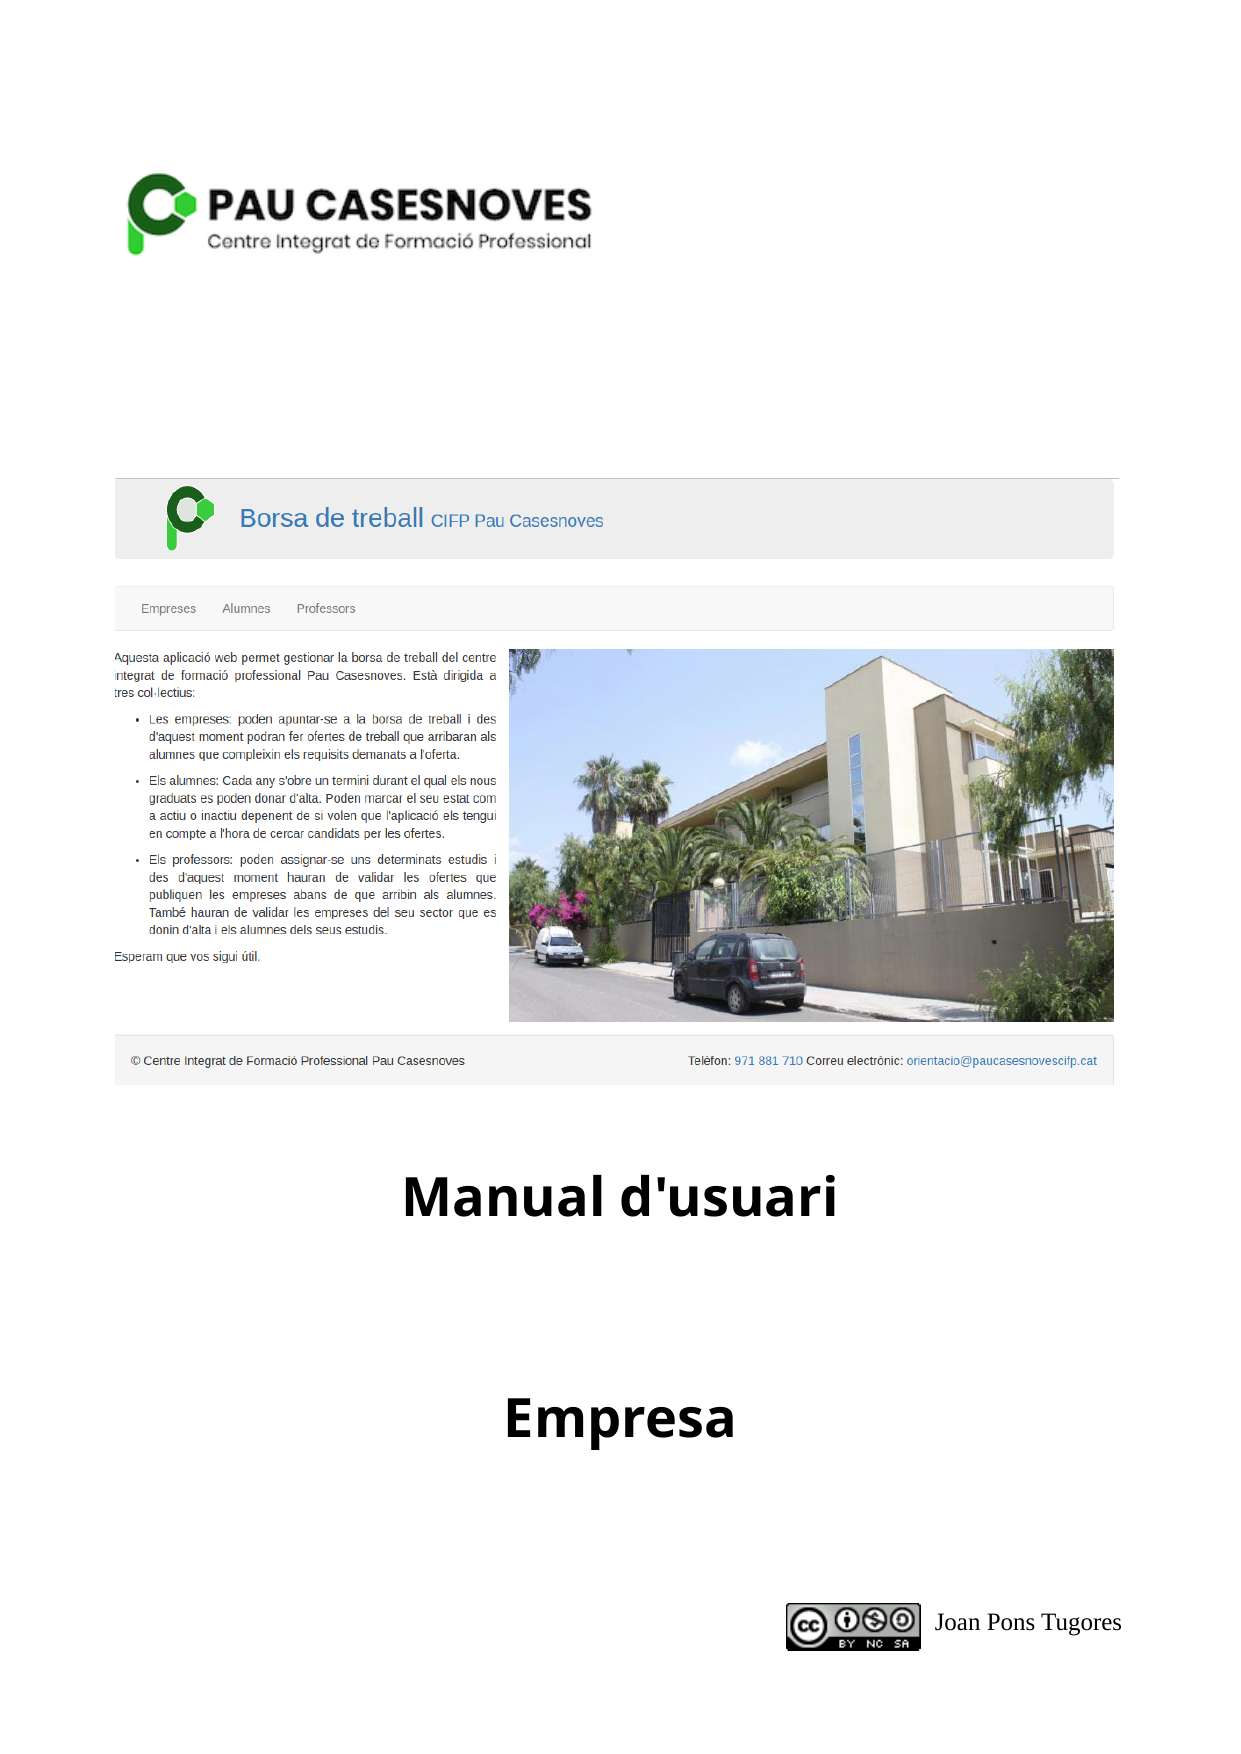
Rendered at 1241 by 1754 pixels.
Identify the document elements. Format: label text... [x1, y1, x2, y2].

text Empresa [106, 1380, 1134, 1454]
text Manual d'usuari [106, 1159, 1134, 1232]
picture [786, 1603, 921, 1651]
picture [113, 161, 606, 271]
picture [115, 478, 1119, 1085]
